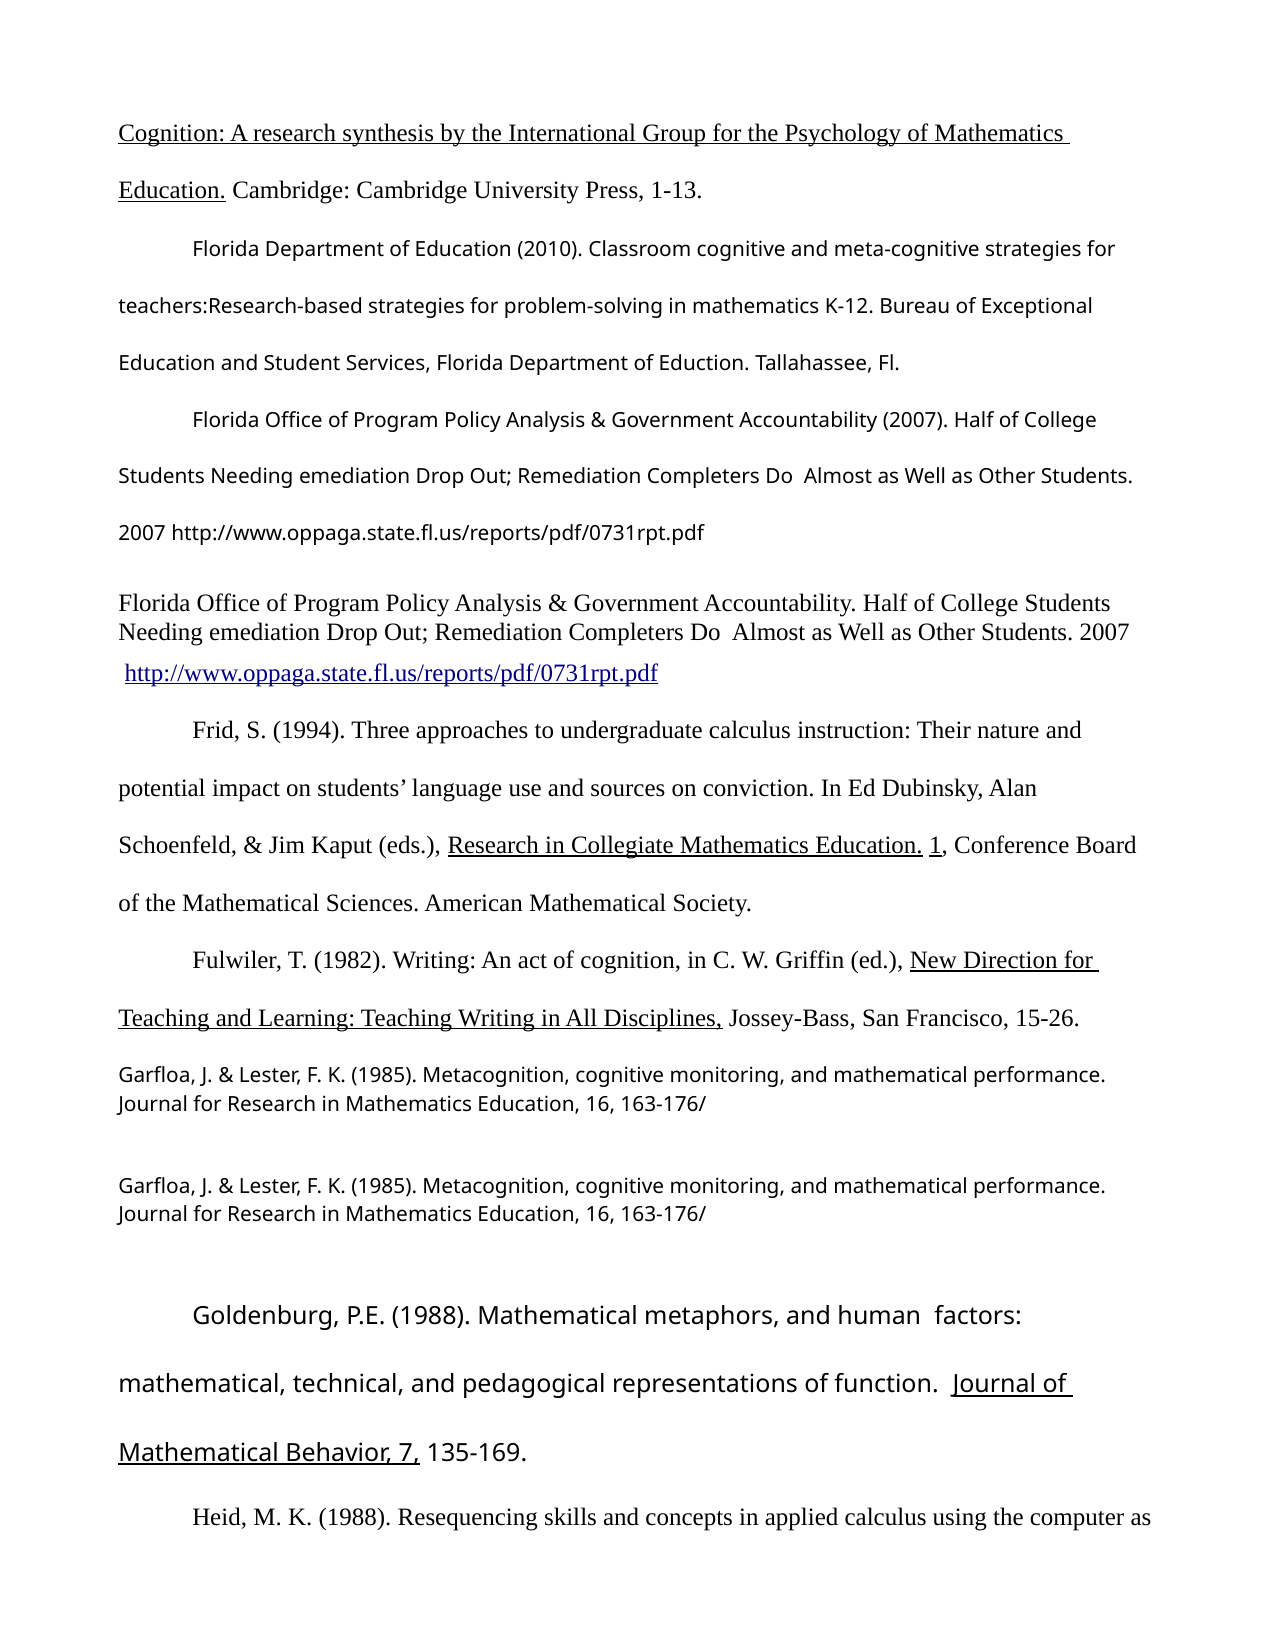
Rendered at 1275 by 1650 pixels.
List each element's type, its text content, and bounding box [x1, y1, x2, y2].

text Garfloa, J. & Lester, F. K. (1985). Metacognition, cognitive monitoring, and mathematical performance. Journal for Research in Mathematics Education, 16, 163-176/ [118, 1060, 1157, 1117]
text Heid, M. K. (1988). Resequencing skills and concepts in applied calculus using the computer as [118, 1502, 1157, 1531]
text Garfloa, J. & Lester, F. K. (1985). Metacognition, cognitive monitoring, and mathematical performance. Journal for Research in Mathematics Education, 16, 163-176/ [118, 1171, 1157, 1228]
text Florida Office of Program Policy Analysis & Government Accountability (2007). Half of College Students Needing emediation Drop Out; Remediation Completers Do Almost as Well as Other Students. 2007 http://www.oppaga.state.fl.us/reports/pdf/0731rpt.pdf [118, 405, 1157, 547]
text Florida Department of Education (2010). Classroom cognitive and meta-cognitive strategies for teachers:Research-based strategies for problem-solving in mathematics K-12. Bureau of Exceptional Education and Student Services, Florida Department of Eduction. Tallahassee, Fl. [118, 233, 1157, 376]
text http://www.oppaga.state.fl.us/reports/pdf/0731rpt.pdf [118, 658, 1157, 687]
text Fulwiler, T. (1982). Writing: An act of cognition, in C. W. Griffin (ed.), New Direction for Teaching and Learning: Teaching Writing in All Disciplines, Jossey-Bass, San Francisco, 15-26. [118, 945, 1157, 1032]
text Florida Office of Program Policy Analysis & Government Accountability. Half of College Students Needing emediation Drop Out; Remediation Completers Do Almost as Well as Other Students. 2007 [118, 588, 1157, 645]
text Cognition: A research synthesis by the International Group for the Psychology of Mathematics Education. Cambridge: Cambridge University Press, 1-13. [118, 118, 1157, 204]
text Frid, S. (1994). Three approaches to undergraduate calculus instruction: Their nature and potential impact on students’ language use and sources on conviction. In Ed Dubinsky, Alan Schoenfeld, & Jim Kaput (eds.), Research in Collegiate Mathematics Education. 1, Conference Board of the Mathematical Sciences. American Mathematical Society. [118, 715, 1157, 917]
text Goldenburg, P.E. (1988). Mathematical metaphors, and human factors: mathematical, technical, and pedagogical representations of function. Journal of Mathematical Behavior, 7, 135-169. [118, 1298, 1157, 1468]
